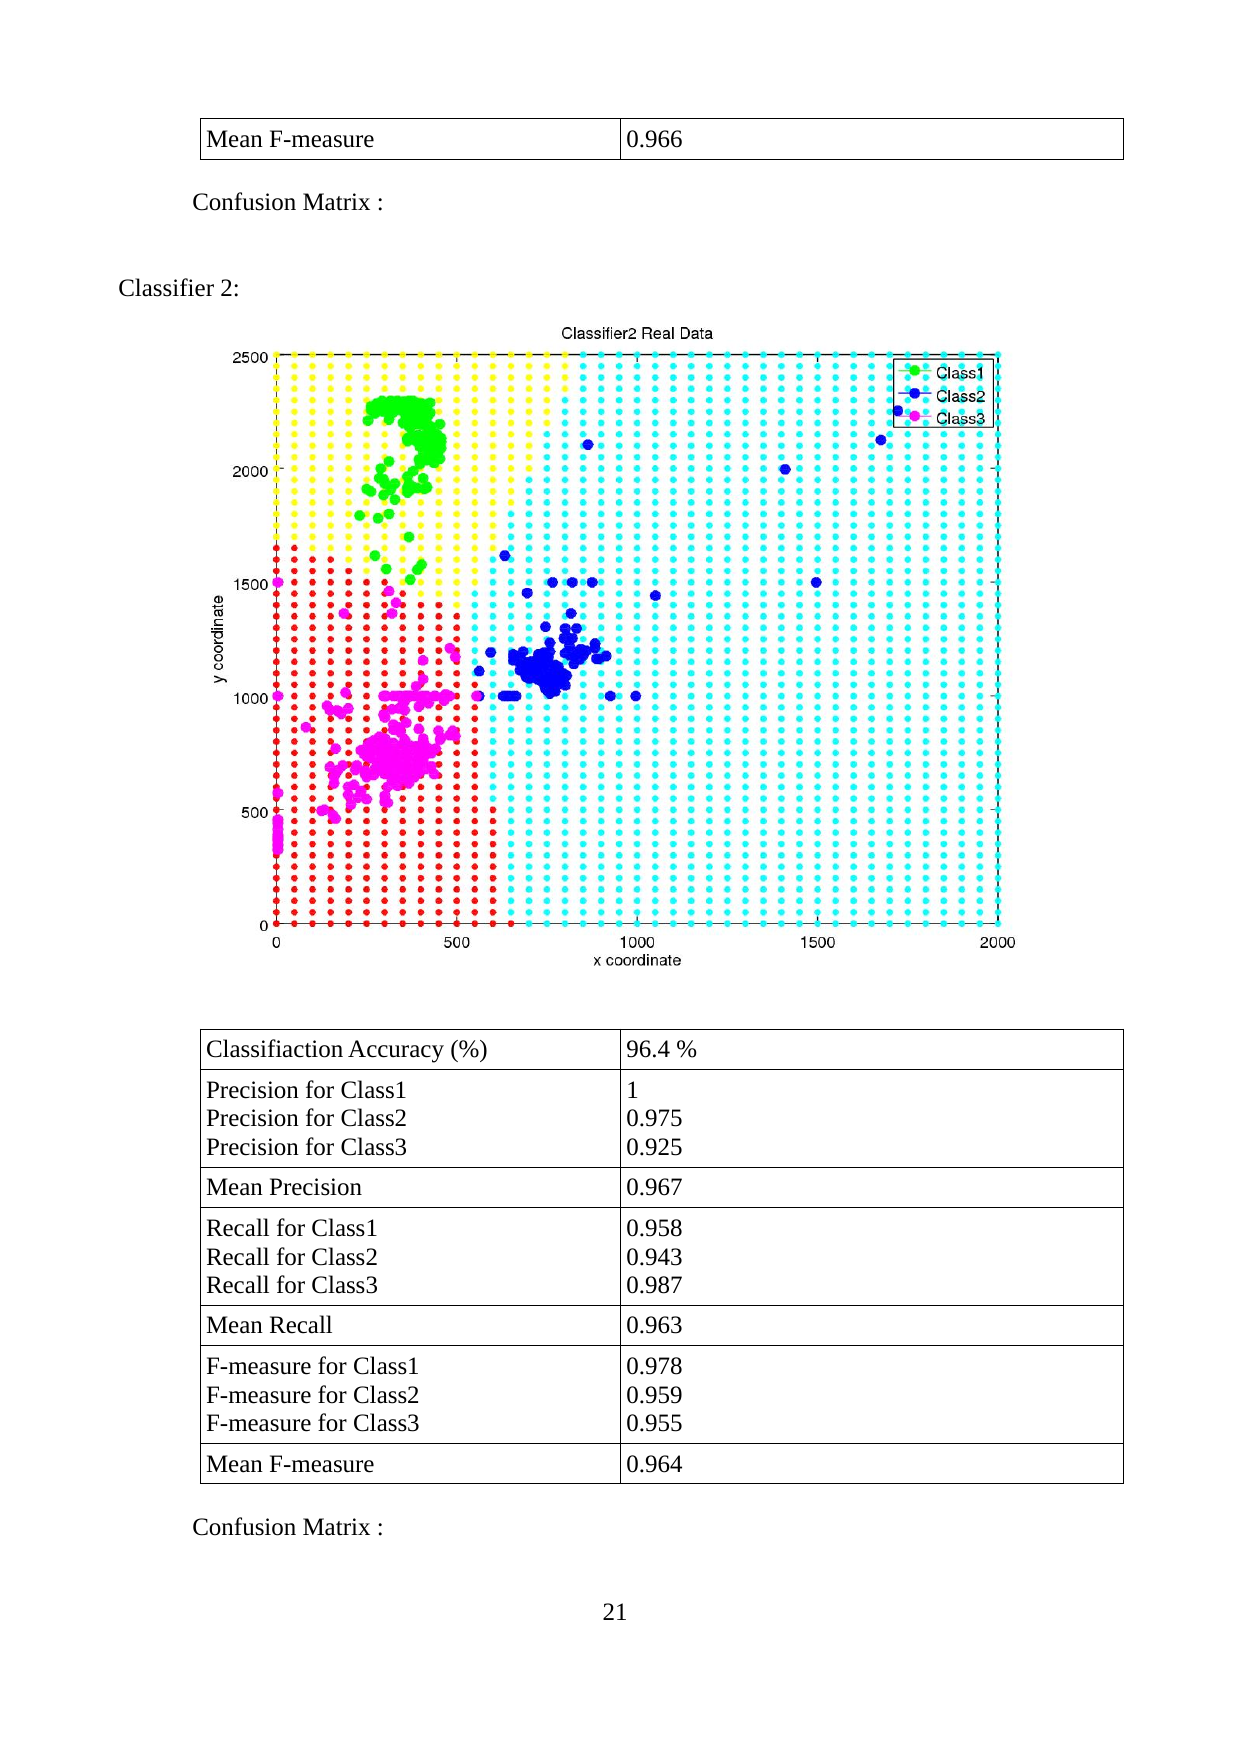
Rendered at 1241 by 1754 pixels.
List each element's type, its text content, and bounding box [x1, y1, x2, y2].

text Confusion Matrix : [118, 187, 1122, 216]
text Confusion Matrix : [192, 1512, 1122, 1541]
table_cell 0.958 0.943 0.987 [621, 1208, 1123, 1305]
table_cell F-measure for Class1 F-measure for Class2 F-measure for Class3 [201, 1346, 620, 1443]
table_cell 0.963 [621, 1306, 1123, 1345]
table_cell 0.978 0.959 0.955 [621, 1346, 1123, 1443]
table_cell Mean Precision [201, 1168, 620, 1207]
table_cell 0.967 [621, 1168, 1123, 1207]
text Classifier 2: [118, 273, 1122, 302]
table_cell 0.964 [621, 1444, 1123, 1483]
table_cell Recall for Class1 Recall for Class2 Recall for Class3 [201, 1208, 620, 1305]
table_cell Mean F-measure [201, 1444, 620, 1483]
table_header 96.4 % [621, 1030, 1123, 1069]
table_cell 1 0.975 0.925 [621, 1070, 1123, 1167]
table_cell Mean Recall [201, 1306, 620, 1345]
table_cell Precision for Class1 Precision for Class2 Precision for Class3 [201, 1070, 620, 1167]
table_cell 0.966 [621, 119, 1123, 158]
table_header Classifiaction Accuracy (%) [201, 1030, 620, 1069]
picture [155, 302, 1086, 1000]
table_cell Mean F-measure [201, 119, 620, 158]
